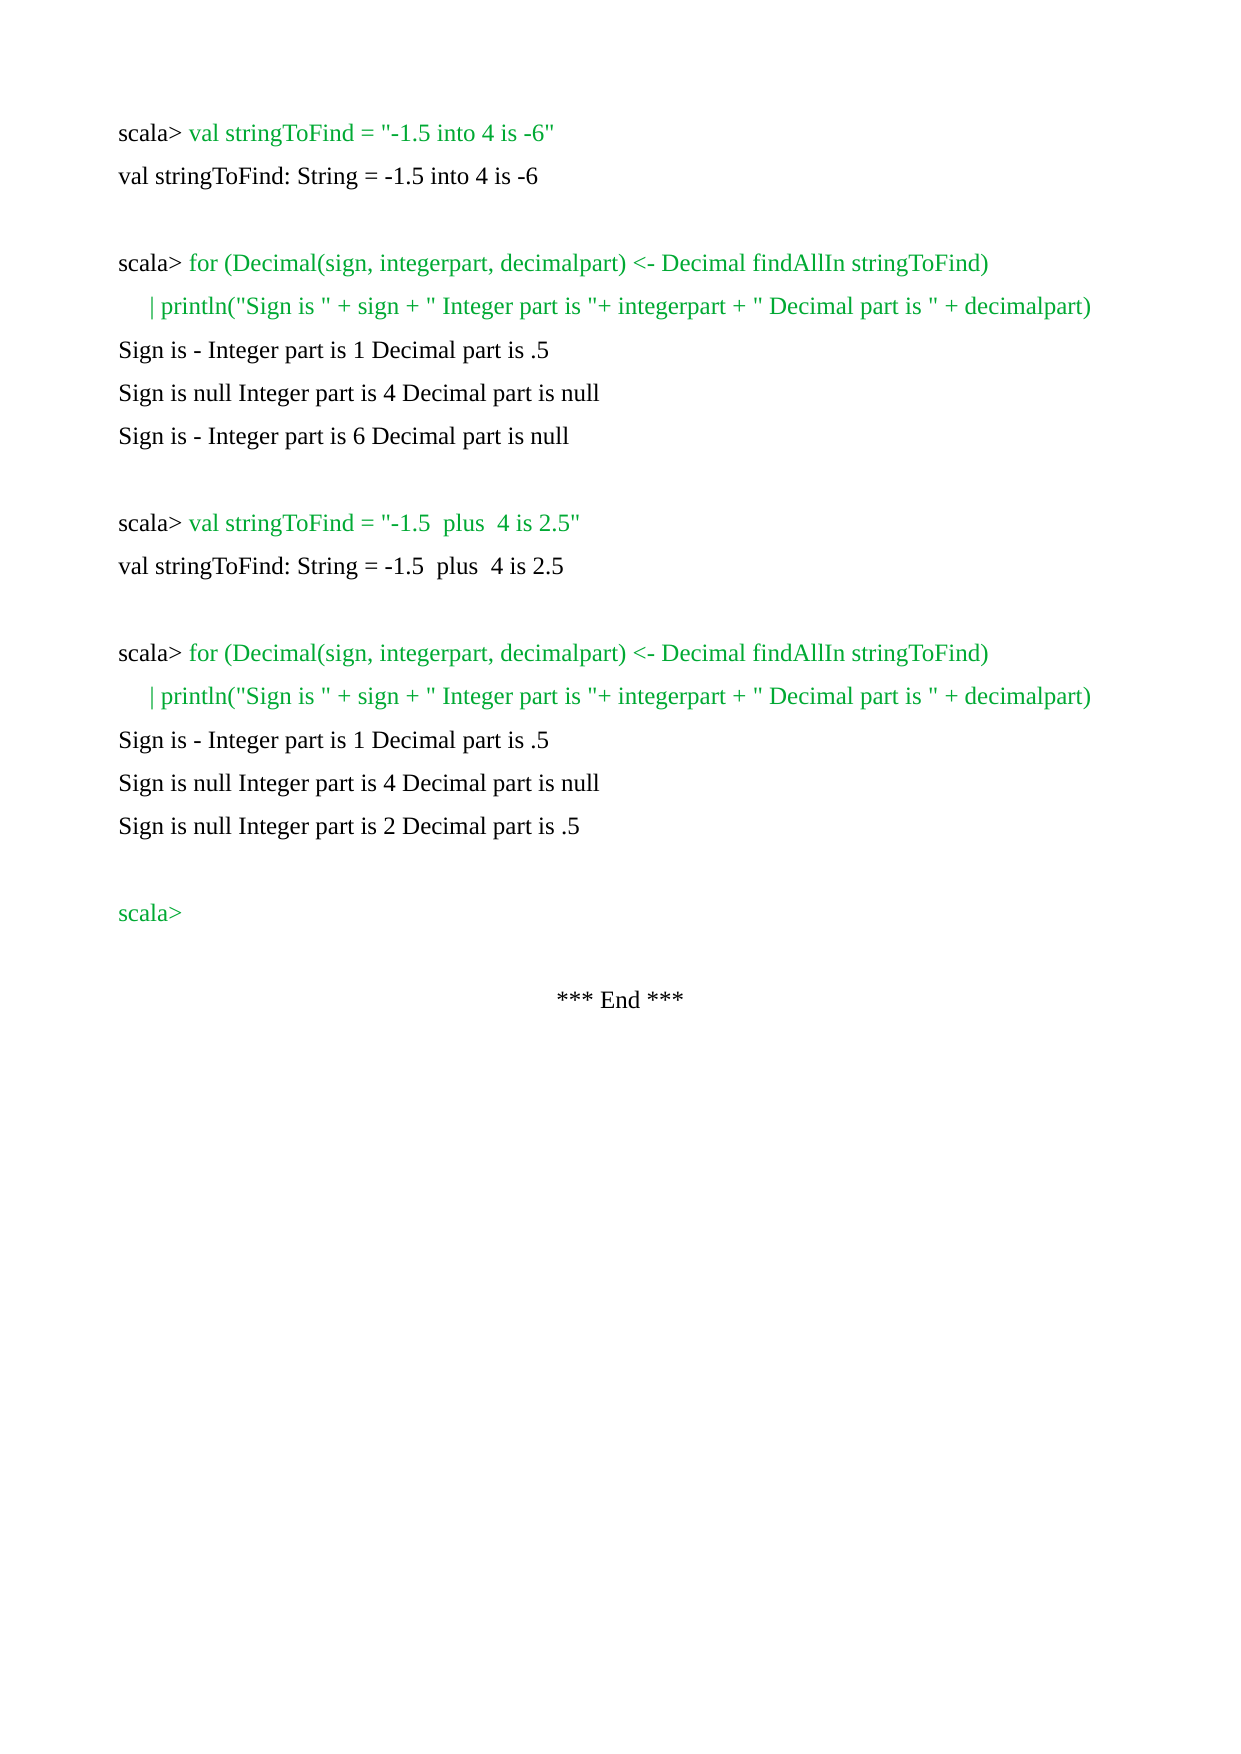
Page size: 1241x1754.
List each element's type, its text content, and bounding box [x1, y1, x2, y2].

text | println("Sign is " + sign + " Integer part is "+ integerpart + " Decimal part is " + decimalpart) [118, 681, 1122, 710]
text Sign is - Integer part is 1 Decimal part is .5 [118, 725, 1122, 753]
text | println("Sign is " + sign + " Integer part is "+ integerpart + " Decimal part is " + decimalpart) [118, 291, 1122, 320]
text val stringToFind: String = -1.5 plus 4 is 2.5 [118, 551, 1122, 580]
text Sign is - Integer part is 6 Decimal part is null [118, 421, 1122, 450]
text Sign is null Integer part is 4 Decimal part is null [118, 378, 1122, 407]
text scala> val stringToFind = "-1.5 into 4 is -6" [118, 118, 1122, 147]
text scala> for (Decimal(sign, integerpart, decimalpart) <- Decimal findAllIn stringToFind) [118, 638, 1122, 667]
text scala> for (Decimal(sign, integerpart, decimalpart) <- Decimal findAllIn stringToFind) [118, 248, 1122, 277]
text Sign is - Integer part is 1 Decimal part is .5 [118, 335, 1122, 363]
text val stringToFind: String = -1.5 into 4 is -6 [118, 161, 1122, 190]
text scala> val stringToFind = "-1.5 plus 4 is 2.5" [118, 508, 1122, 537]
text Sign is null Integer part is 4 Decimal part is null [118, 768, 1122, 797]
text Sign is null Integer part is 2 Decimal part is .5 [118, 811, 1122, 840]
text *** End *** [118, 985, 1122, 1013]
text scala> [118, 898, 1122, 927]
